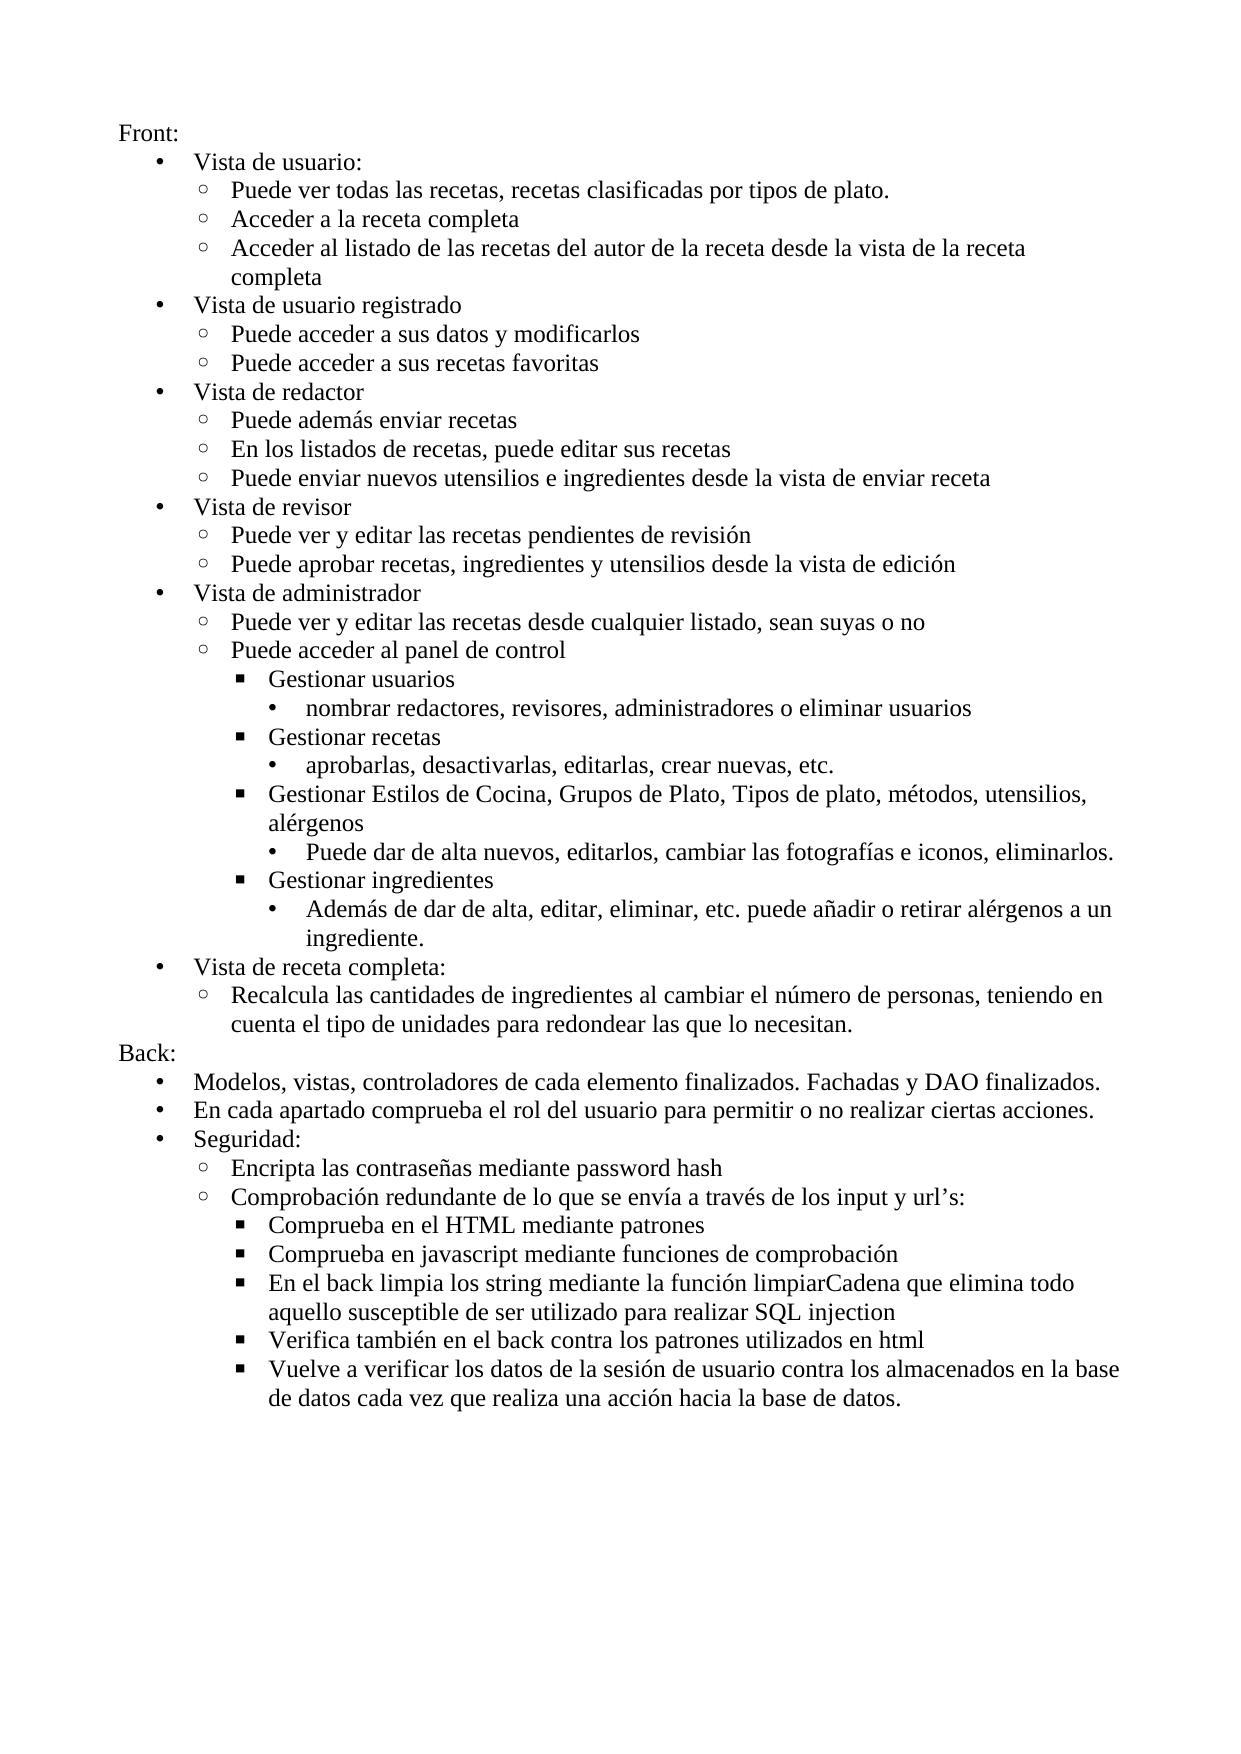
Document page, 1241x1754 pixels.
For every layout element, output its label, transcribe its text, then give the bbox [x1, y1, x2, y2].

list Vista de administrador [156, 578, 1122, 607]
list En los listados de recetas, puede editar sus recetas [193, 434, 1122, 463]
list En cada apartado comprueba el rol del usuario para permitir o no realizar ciertas acciones. [156, 1096, 1122, 1124]
list nombrar redactores, revisores, administradores o eliminar usuarios [268, 693, 1122, 722]
text Front: [118, 118, 1122, 147]
list Vista de usuario registrado [156, 291, 1122, 319]
list Puede acceder al panel de control [193, 636, 1122, 664]
list Acceder al listado de las recetas del autor de la receta desde la vista de la receta completa [193, 233, 1122, 291]
list Gestionar recetas [231, 722, 1122, 751]
list Recalcula las cantidades de ingredientes al cambiar el número de personas, teniendo en cuenta el tipo de unidades para redondear las que lo necesitan. [193, 981, 1122, 1038]
list Encripta las contraseñas mediante password hash [193, 1153, 1122, 1182]
list aprobarlas, desactivarlas, editarlas, crear nuevas, etc. [268, 751, 1122, 779]
list Comprueba en el HTML mediante patrones [231, 1211, 1122, 1239]
text Back: [118, 1038, 1122, 1067]
list Puede enviar nuevos utensilios e ingredientes desde la vista de enviar receta [193, 463, 1122, 492]
list Gestionar usuarios [231, 664, 1122, 693]
list Seguridad: [156, 1124, 1122, 1153]
list Vista de receta completa: [156, 952, 1122, 981]
list Puede ver y editar las recetas desde cualquier listado, sean suyas o no [193, 607, 1122, 636]
list Vista de redactor [156, 377, 1122, 406]
list Vista de revisor [156, 492, 1122, 521]
list Comprobación redundante de lo que se envía a través de los input y url’s: [193, 1182, 1122, 1211]
list Verifica también en el back contra los patrones utilizados en html [231, 1326, 1122, 1354]
list Comprueba en javascript mediante funciones de comprobación [231, 1239, 1122, 1268]
list Además de dar de alta, editar, eliminar, etc. puede añadir o retirar alérgenos a un ingrediente. [268, 894, 1122, 952]
list Puede ver todas las recetas, recetas clasificadas por tipos de plato. [193, 176, 1122, 204]
list En el back limpia los string mediante la función limpiarCadena que elimina todo aquello susceptible de ser utilizado para realizar SQL injection [231, 1268, 1122, 1326]
list Puede acceder a sus recetas favoritas [193, 348, 1122, 377]
list Puede aprobar recetas, ingredientes y utensilios desde la vista de edición [193, 549, 1122, 578]
list Acceder a la receta completa [193, 204, 1122, 233]
list Puede además enviar recetas [193, 406, 1122, 434]
list Modelos, vistas, controladores de cada elemento finalizados. Fachadas y DAO finalizados. [156, 1067, 1122, 1096]
list Gestionar ingredientes [231, 866, 1122, 894]
list Puede acceder a sus datos y modificarlos [193, 319, 1122, 348]
list Puede ver y editar las recetas pendientes de revisión [193, 521, 1122, 549]
list Vuelve a verificar los datos de la sesión de usuario contra los almacenados en la base de datos cada vez que realiza una acción hacia la base de datos. [231, 1354, 1122, 1412]
list Gestionar Estilos de Cocina, Grupos de Plato, Tipos de plato, métodos, utensilios, alérgenos [231, 779, 1122, 837]
list Vista de usuario: [156, 147, 1122, 176]
list Puede dar de alta nuevos, editarlos, cambiar las fotografías e iconos, eliminarlos. [268, 837, 1122, 866]
